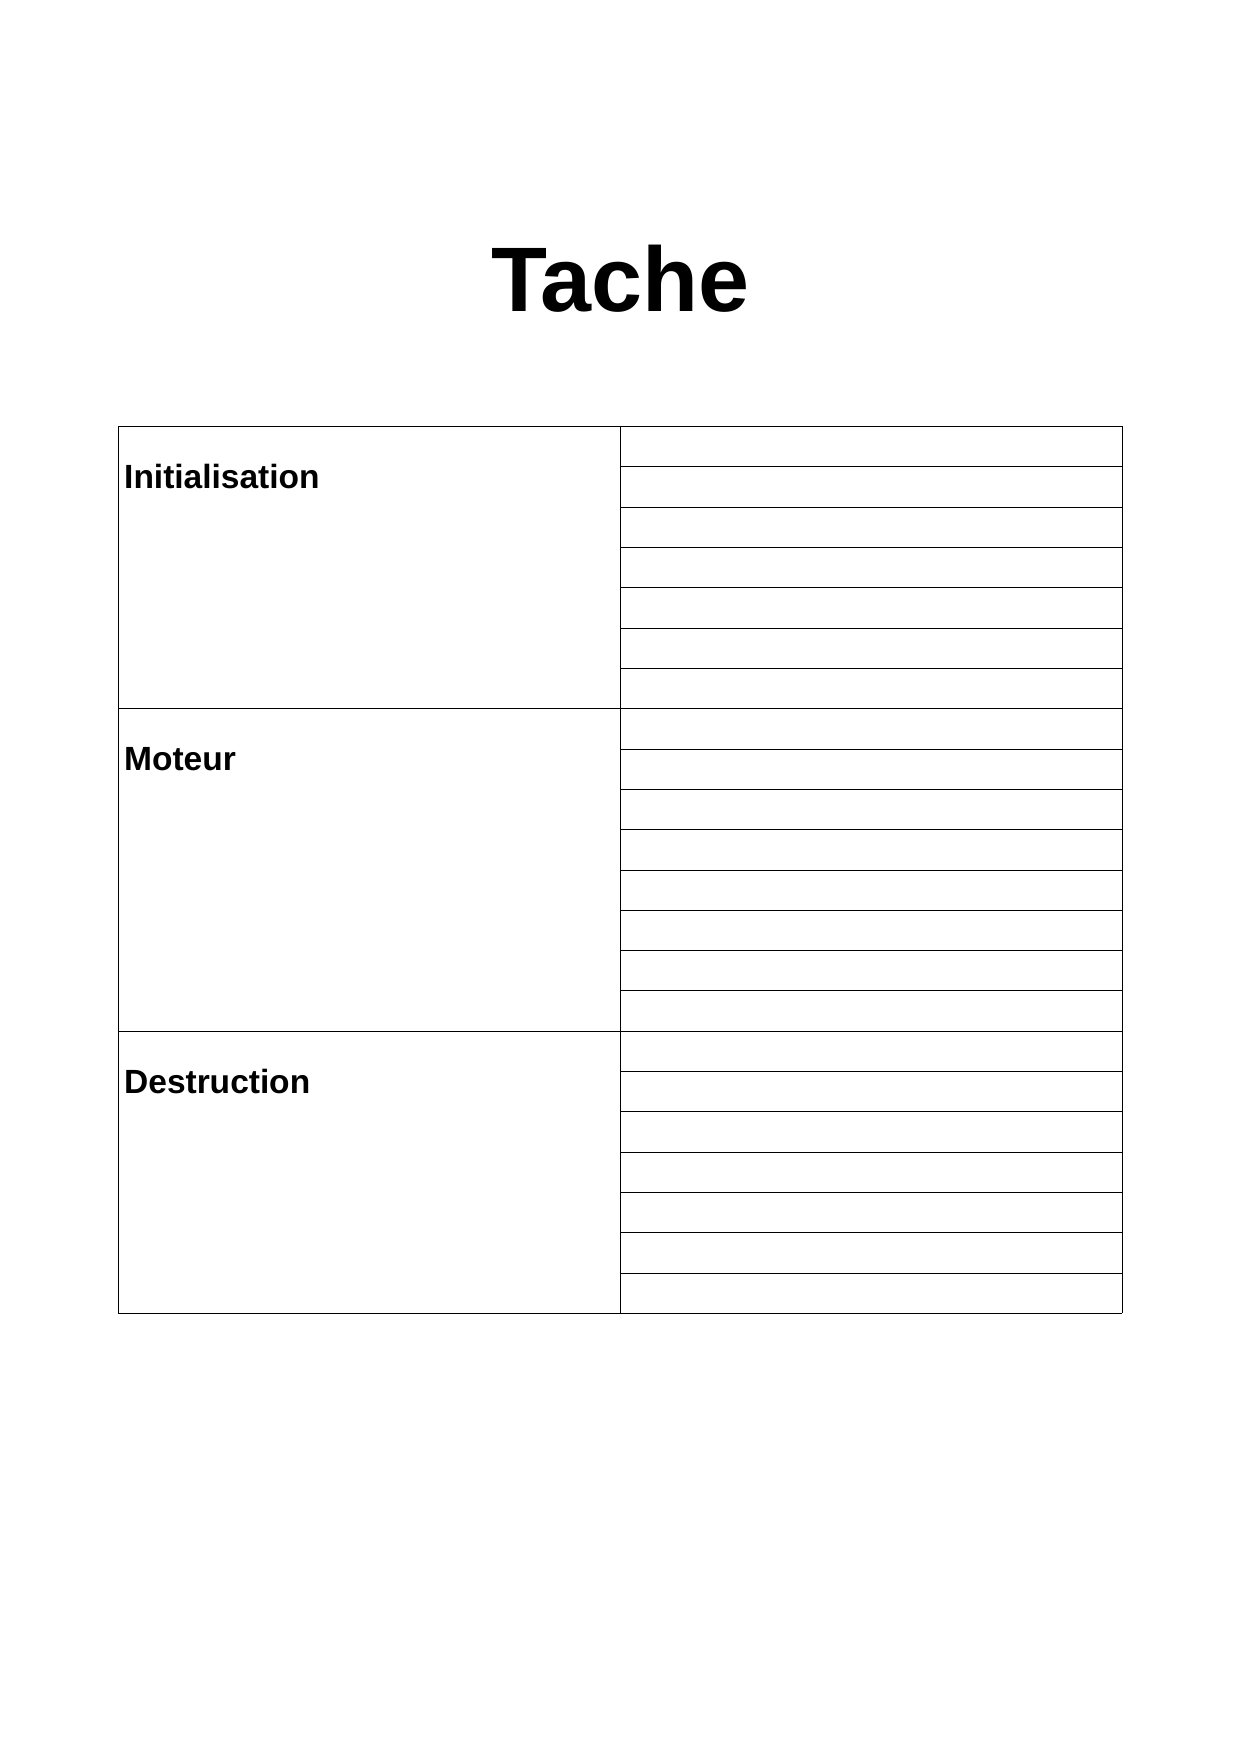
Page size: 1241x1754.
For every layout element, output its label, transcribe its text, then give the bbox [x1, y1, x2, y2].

table_cell [621, 1072, 1122, 1111]
table_cell [621, 1193, 1122, 1232]
table_cell Destruction [119, 1032, 620, 1313]
table_cell [621, 750, 1122, 789]
table_cell [621, 629, 1122, 668]
table_cell [621, 790, 1122, 829]
table_cell [621, 669, 1122, 708]
table_header Initialisation [119, 427, 620, 708]
table_cell [621, 1112, 1122, 1152]
table_cell [621, 467, 1122, 507]
table_cell [621, 830, 1122, 869]
table_cell [621, 1233, 1122, 1273]
table_cell Moteur [119, 709, 620, 1031]
table_cell [621, 951, 1122, 990]
table_cell [621, 911, 1122, 950]
table_cell [621, 871, 1122, 910]
table_cell [621, 1274, 1122, 1313]
table_header [621, 427, 1122, 466]
table_cell [621, 1032, 1122, 1071]
table_cell [621, 508, 1122, 547]
table_cell [621, 1153, 1122, 1192]
subtitle Tache [118, 226, 1122, 331]
table_cell [621, 548, 1122, 587]
table_cell [621, 709, 1122, 748]
table_cell [621, 991, 1122, 1031]
table_cell [621, 588, 1122, 628]
